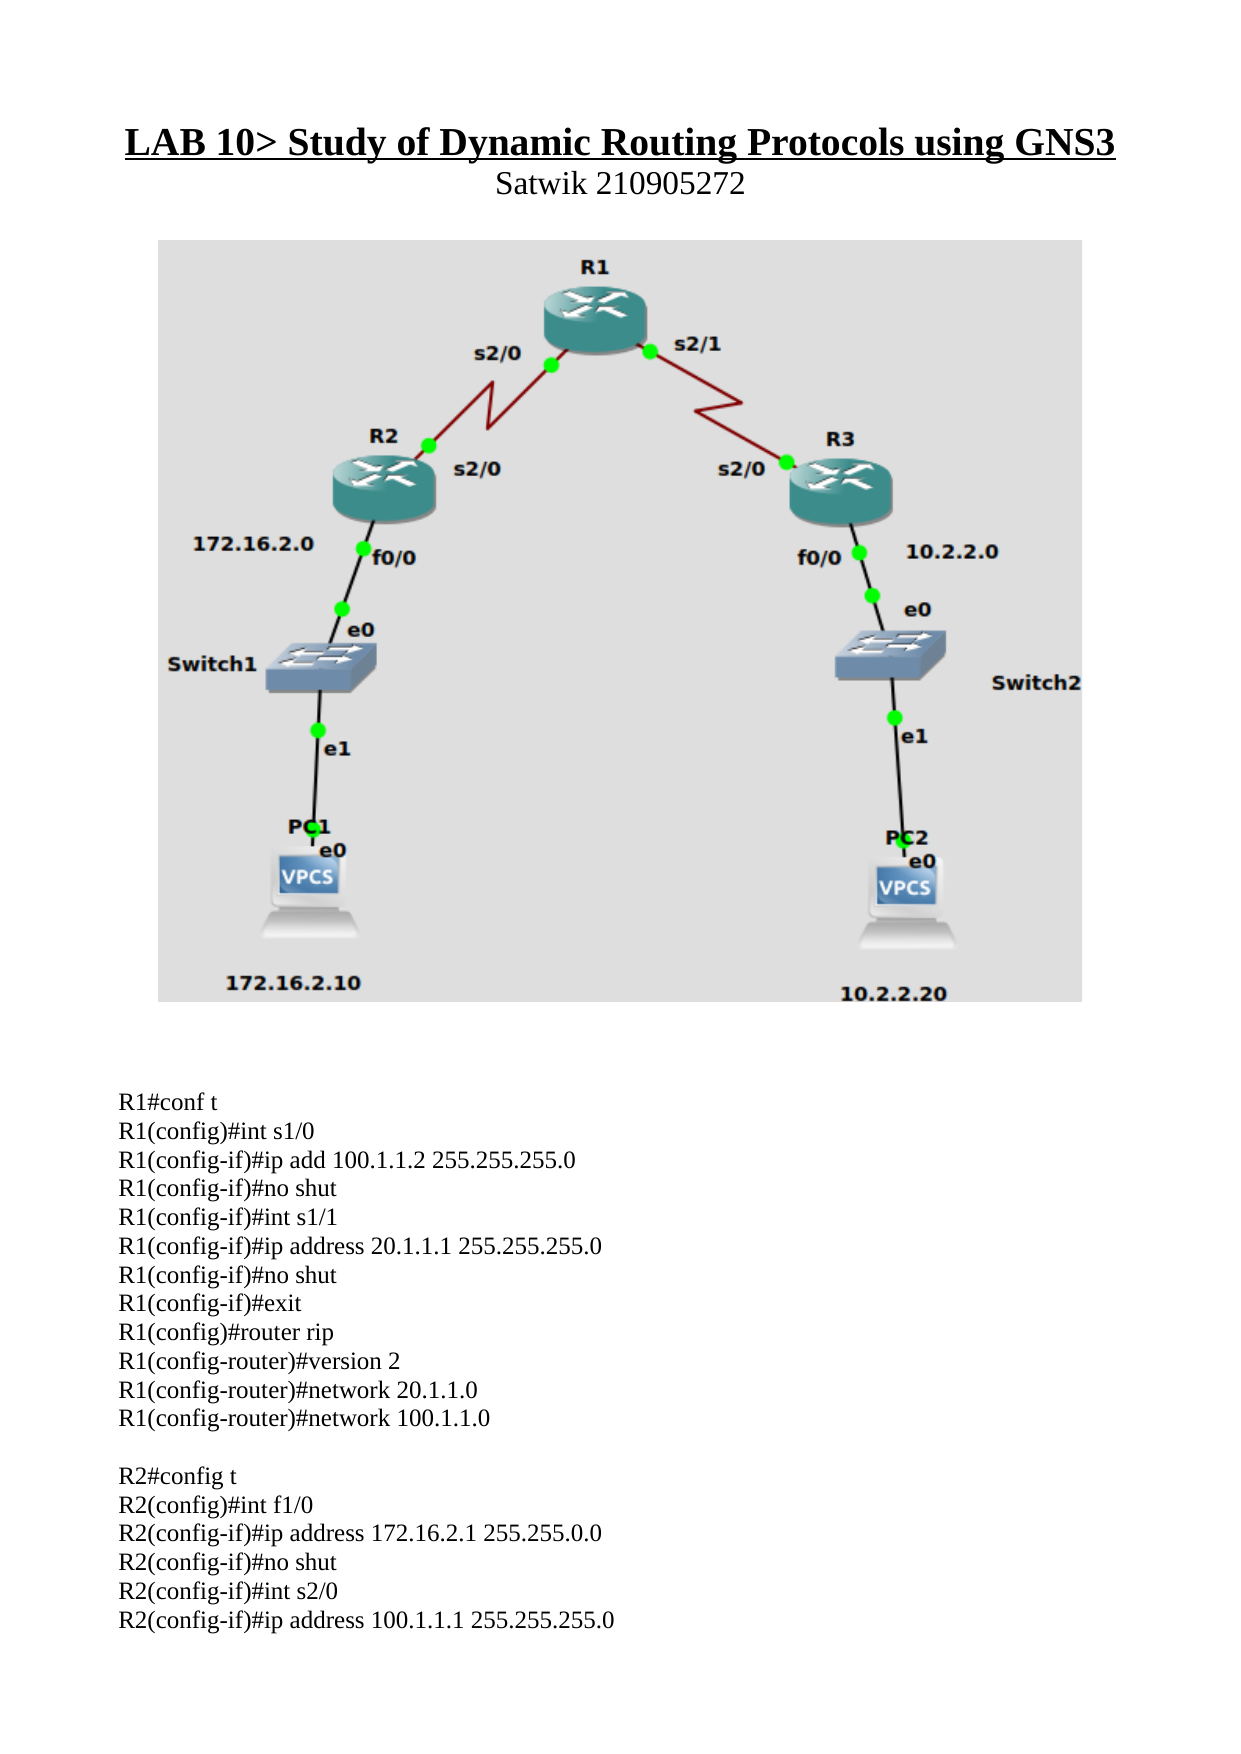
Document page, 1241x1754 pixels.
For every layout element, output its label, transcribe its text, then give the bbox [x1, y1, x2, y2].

text R1(config-router)#network 20.1.1.0 [118, 1375, 1122, 1403]
text R1(config-if)#exit [118, 1288, 1122, 1317]
text R1(config-if)#ip add 100.1.1.2 255.255.255.0 [118, 1145, 1122, 1173]
text LAB 10> Study of Dynamic Routing Protocols using GNS3 [118, 118, 1122, 164]
text R1(config)#int s1/0 [118, 1116, 1122, 1145]
text R2(config)#int f1/0 [118, 1490, 1122, 1518]
text R1(config-router)#version 2 [118, 1346, 1122, 1375]
text R1(config-router)#network 100.1.1.0 [118, 1403, 1122, 1432]
text R1#conf t [118, 1087, 1122, 1116]
text R2(config-if)#no shut [118, 1547, 1122, 1576]
text R2#config t [118, 1461, 1122, 1490]
text R1(config-if)#no shut [118, 1173, 1122, 1202]
text R2(config-if)#ip address 172.16.2.1 255.255.0.0 [118, 1518, 1122, 1547]
text R1(config)#router rip [118, 1317, 1122, 1346]
text Satwik 210905272 [118, 164, 1122, 202]
text R1(config-if)#int s1/1 [118, 1202, 1122, 1231]
text R2(config-if)#int s2/0 [118, 1576, 1122, 1605]
picture [158, 240, 1083, 1002]
text R1(config-if)#no shut [118, 1260, 1122, 1288]
text R1(config-if)#ip address 20.1.1.1 255.255.255.0 [118, 1231, 1122, 1260]
text R2(config-if)#ip address 100.1.1.1 255.255.255.0 [118, 1605, 1122, 1633]
